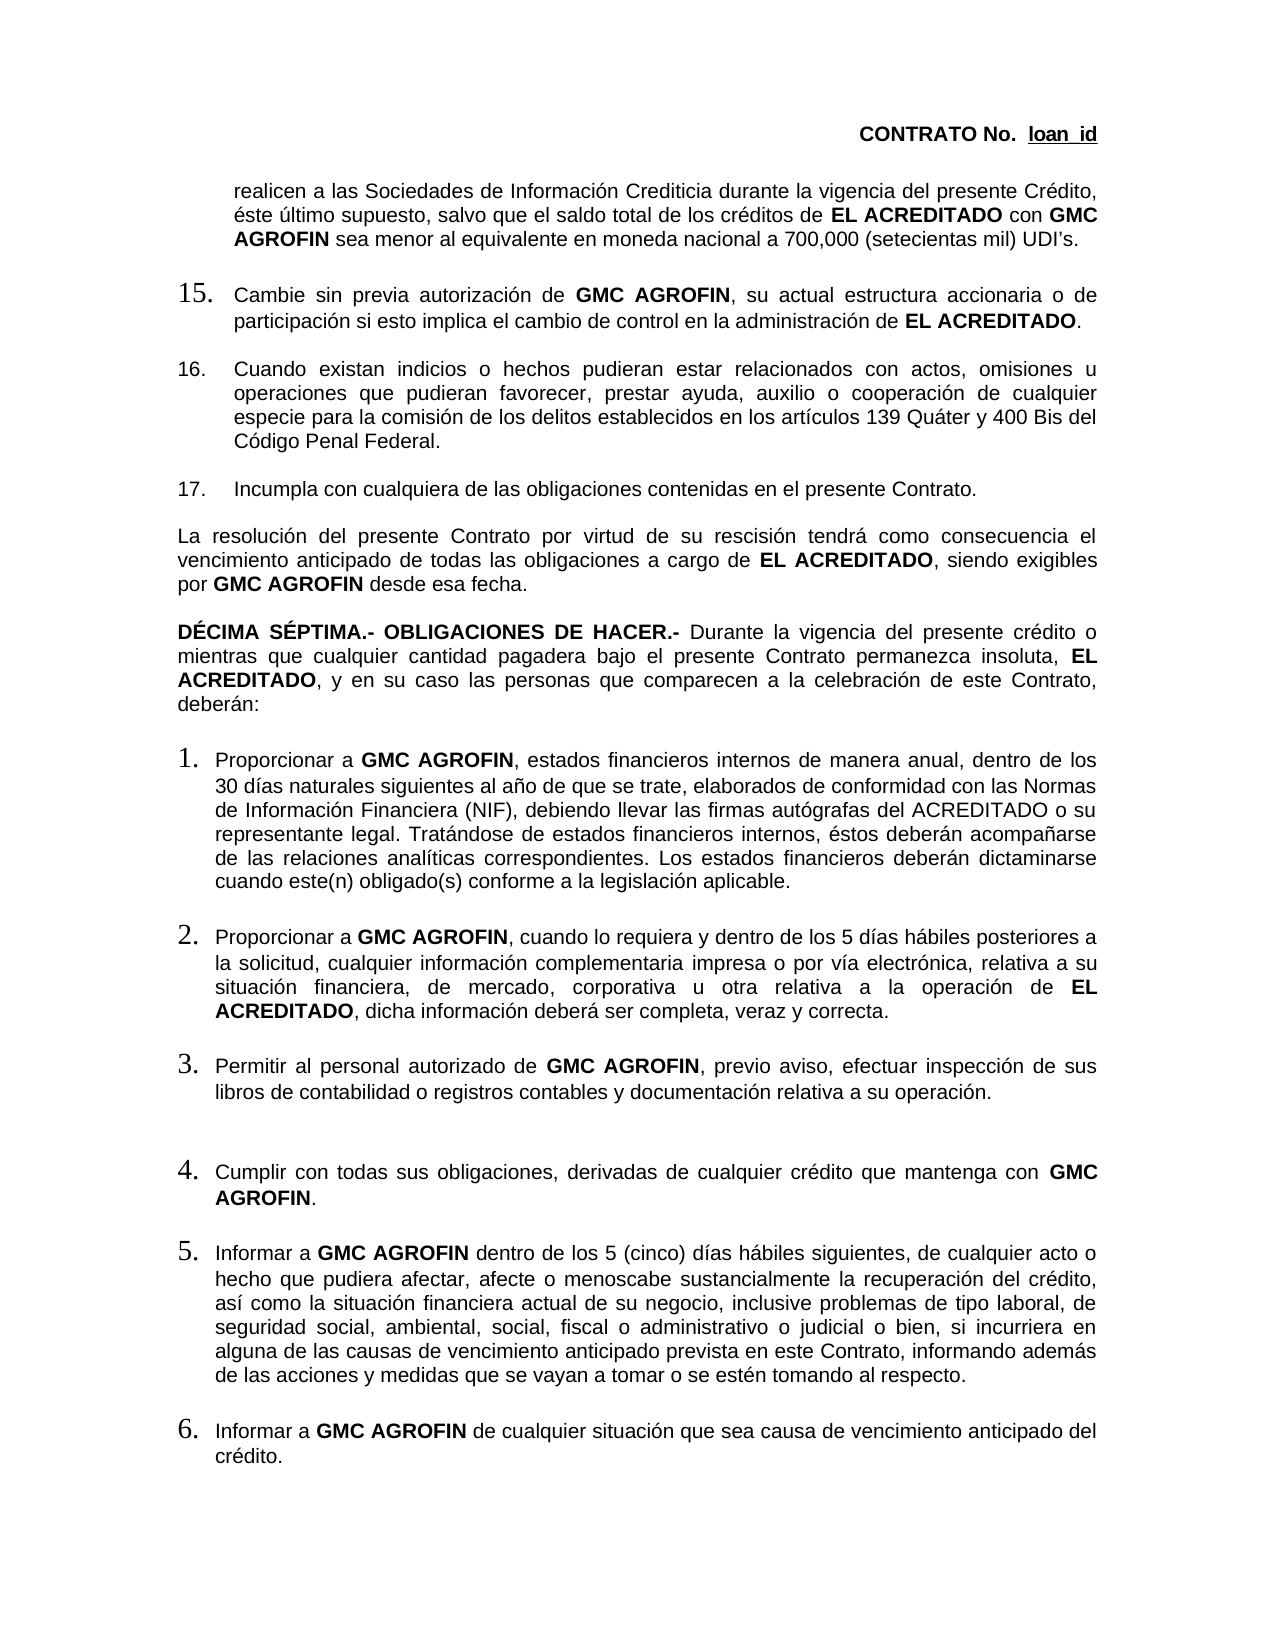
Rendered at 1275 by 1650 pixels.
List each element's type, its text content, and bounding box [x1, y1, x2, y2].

list Informar a GMC AGROFIN dentro de los 5 (cinco) días hábiles siguientes, de cualquier acto o hecho que pudiera afectar, afecte o menoscabe sustancialmente la recuperación del crédito, así como la situación financiera actual de su negocio, inclusive problemas de tipo laboral, de seguridad social, ambiental, social, fiscal o administrativo o judicial o bien, si incurriera en alguna de las causas de vencimiento anticipado prevista en este Contrato, informando además de las acciones y medidas que se vayan a tomar o se estén tomando al respecto. [177, 1233, 1098, 1387]
list Cumplir con todas sus obligaciones, derivadas de cualquier crédito que mantenga con GMC AGROFIN. [177, 1152, 1098, 1209]
list Proporcionar a GMC AGROFIN, estados financieros internos de manera anual, dentro de los 30 días naturales siguientes al año de que se trate, elaborados de conformidad con las Normas de Información Financiera (NIF), debiendo llevar las firmas autógrafas del ACREDITADO o su representante legal. Tratándose de estados financieros internos, éstos deberán acompañarse de las relaciones analíticas correspondientes. Los estados financieros deberán dictaminarse cuando este(n) obligado(s) conforme a la legislación aplicable. [177, 740, 1098, 893]
list Permitir al personal autorizado de GMC AGROFIN, previo aviso, efectuar inspección de sus libros de contabilidad o registros contables y documentación relativa a su operación. [177, 1047, 1098, 1104]
text La resolución del presente Contrato por virtud de su rescisión tendrá como consecuencia el vencimiento anticipado de todas las obligaciones a cargo de EL ACREDITADO, siendo exigibles por GMC AGROFIN desde esa fecha. [177, 524, 1098, 596]
list Incumpla con cualquiera de las obligaciones contenidas en el presente Contrato. [177, 476, 1098, 500]
text DÉCIMA SÉPTIMA.- OBLIGACIONES DE HACER.- Durante la vigencia del presente crédito o mientras que cualquier cantidad pagadera bajo el presente Contrato permanezca insoluta, EL ACREDITADO, y en su caso las personas que comparecen a la celebración de este Contrato, deberán: [177, 620, 1098, 716]
list Informar a GMC AGROFIN de cualquier situación que sea causa de vencimiento anticipado del crédito. [177, 1411, 1098, 1468]
list realicen a las Sociedades de Información Crediticia durante la vigencia del presente Crédito, éste último supuesto, salvo que el saldo total de los créditos de EL ACREDITADO con GMC AGROFIN sea menor al equivalente en moneda nacional a 700,000 (setecientas mil) UDI’s. [177, 179, 1098, 251]
list Cambie sin previa autorización de GMC AGROFIN, su actual estructura accionaria o de participación si esto implica el cambio de control en la administración de EL ACREDITADO. [177, 275, 1098, 333]
list Proporcionar a GMC AGROFIN, cuando lo requiera y dentro de los 5 días hábiles posteriores a la solicitud, cualquier información complementaria impresa o por vía electrónica, relativa a su situación financiera, de mercado, corporativa u otra relativa a la operación de EL ACREDITADO, dicha información deberá ser completa, veraz y correcta. [177, 917, 1098, 1023]
list Cuando existan indicios o hechos pudieran estar relacionados con actos, omisiones u operaciones que pudieran favorecer, prestar ayuda, auxilio o cooperación de cualquier especie para la comisión de los delitos establecidos en los artículos 139 Quáter y 400 Bis del Código Penal Federal. [177, 357, 1098, 452]
